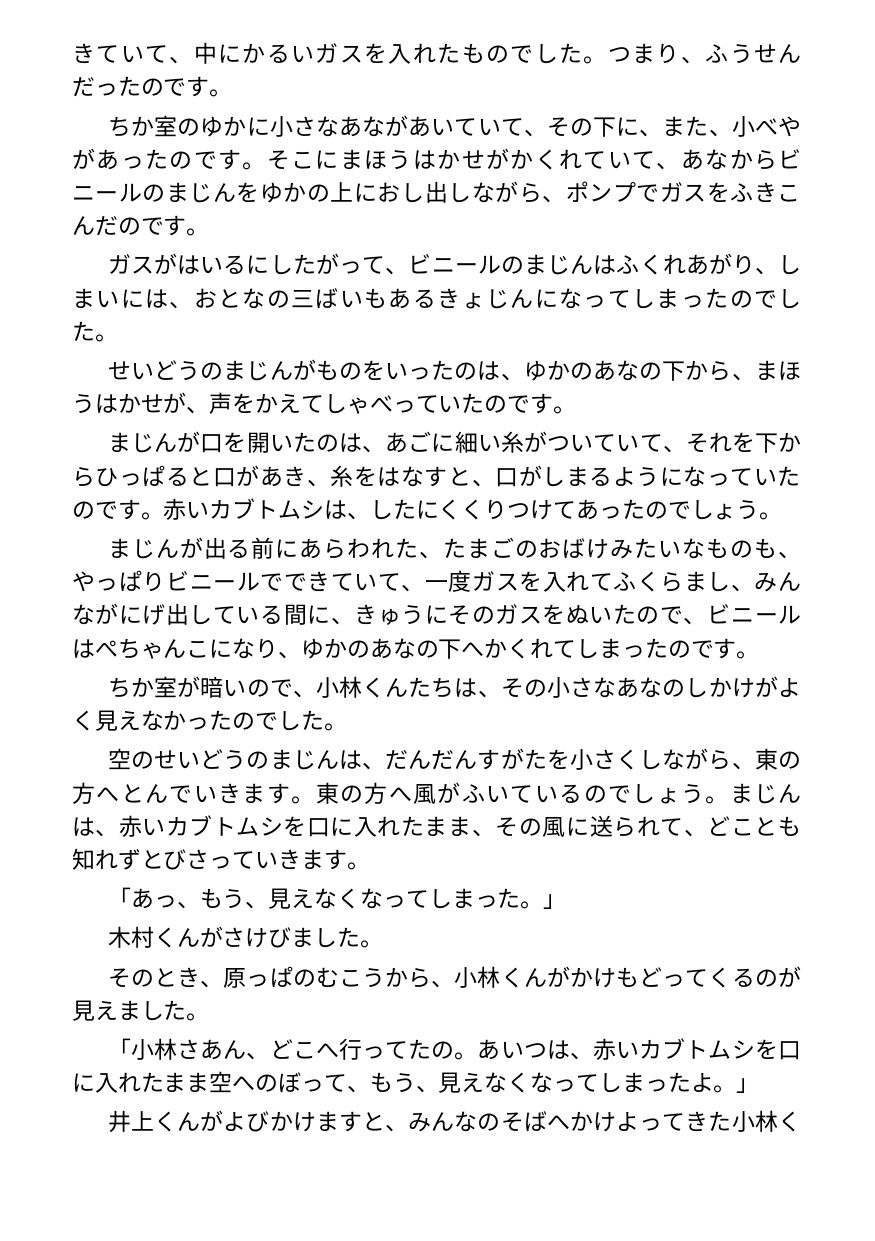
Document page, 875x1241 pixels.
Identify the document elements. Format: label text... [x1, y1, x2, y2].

text ガスがはいるにしたがって、ビニールのまじんはふくれあがり、しまいには、おとなの三ばいもあるきょじんになってしまったのでした。 [72, 247, 802, 347]
text きていて、中にかるいガスを入れたものでした。つまり、ふうせんだったのです。 [72, 36, 802, 102]
text ちか室が暗いので、小林くんたちは、その小さなあなのしかけがよく見えなかったのでした。 [72, 670, 802, 736]
text せいどうのまじんがものをいったのは、ゆかのあなの下から、まほうはかせが、声をかえてしゃべっていたのです。 [72, 353, 802, 419]
text まじんが出る前にあらわれた、たまごのおばけみたいなものも、やっぱりビニールでできていて、一度ガスを入れてふくらまし、みんながにげ出している間に、きゅうにそのガスをぬいたので、ビニールはぺちゃんこになり、ゆかのあなの下へかくれてしまったのです。 [72, 531, 802, 664]
text 木村くんがさけびました。 [72, 920, 802, 953]
text 井上くんがよびかけますと、みんなのそばへかけよってきた小林く [72, 1104, 802, 1137]
text 「小林さあん、どこへ行ってたの。あいつは、赤いカブトムシを口に入れたまま空へのぼって、もう、見えなくなってしまったよ。」 [72, 1032, 802, 1098]
text まじんが口を開いたのは、あごに細い糸がついていて、それを下からひっぱると口があき、糸をはなすと、口がしまるようになっていたのです。赤いカブトムシは、したにくくりつけてあったのでしょう。 [72, 425, 802, 525]
text 「あっ、もう、見えなくなってしまった。」 [72, 881, 802, 914]
text 空のせいどうのまじんは、だんだんすがたを小さくしながら、東の方へとんでいきます。東の方へ風がふいているのでしょう。まじんは、赤いカブトムシを口に入れたまま、その風に送られて、どことも知れずとびさっていきます。 [72, 742, 802, 875]
text ちか室のゆかに小さなあながあいていて、その下に、また、小べやがあったのです。そこにまほうはかせがかくれていて、あなからビニールのまじんをゆかの上におし出しながら、ポンプでガスをふきこんだのです。 [72, 108, 802, 241]
text そのとき、原っぱのむこうから、小林くんがかけもどってくるのが見えました。 [72, 959, 802, 1026]
